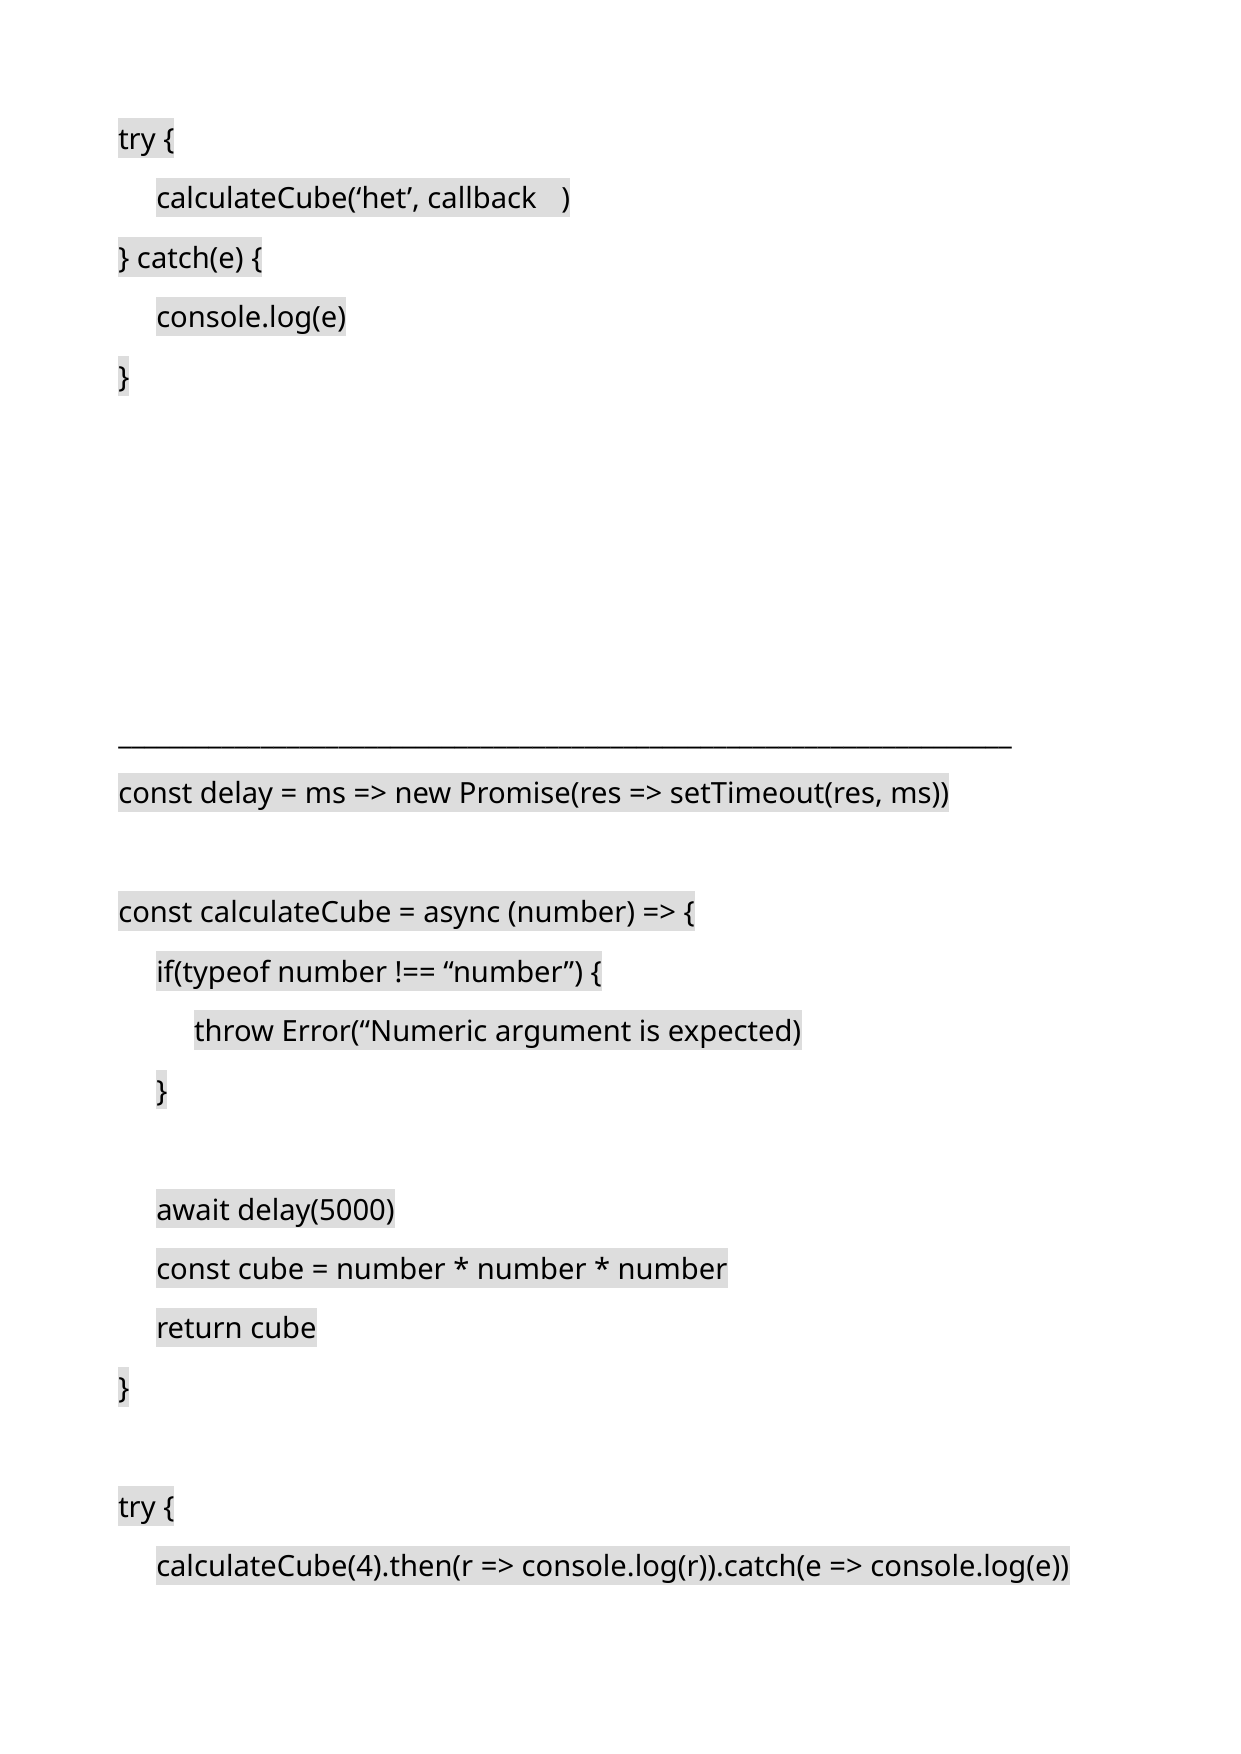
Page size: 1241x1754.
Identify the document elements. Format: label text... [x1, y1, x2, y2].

text _____________________________________________________________________ [118, 713, 1122, 753]
text calculateCube(‘het’, callback ) [118, 178, 1122, 217]
text const delay = ms => new Promise(res => setTimeout(res, ms)) [118, 772, 1122, 812]
text } [118, 1070, 1122, 1109]
text } [118, 356, 1122, 396]
text await delay(5000) [118, 1189, 1122, 1228]
text try { [118, 1486, 1122, 1526]
text const calculateCube = async (number) => { [118, 891, 1122, 931]
text return cube [118, 1308, 1122, 1347]
text const cube = number * number * number [118, 1248, 1122, 1288]
text throw Error(“Numeric argument is expected) [118, 1010, 1122, 1050]
text console.log(e) [118, 297, 1122, 336]
text try { [118, 118, 1122, 158]
text } [118, 1367, 1122, 1407]
text if(typeof number !== “number”) { [118, 951, 1122, 991]
text calculateCube(4).then(r => console.log(r)).catch(e => console.log(e)) [118, 1546, 1122, 1585]
text } catch(e) { [118, 237, 1122, 277]
